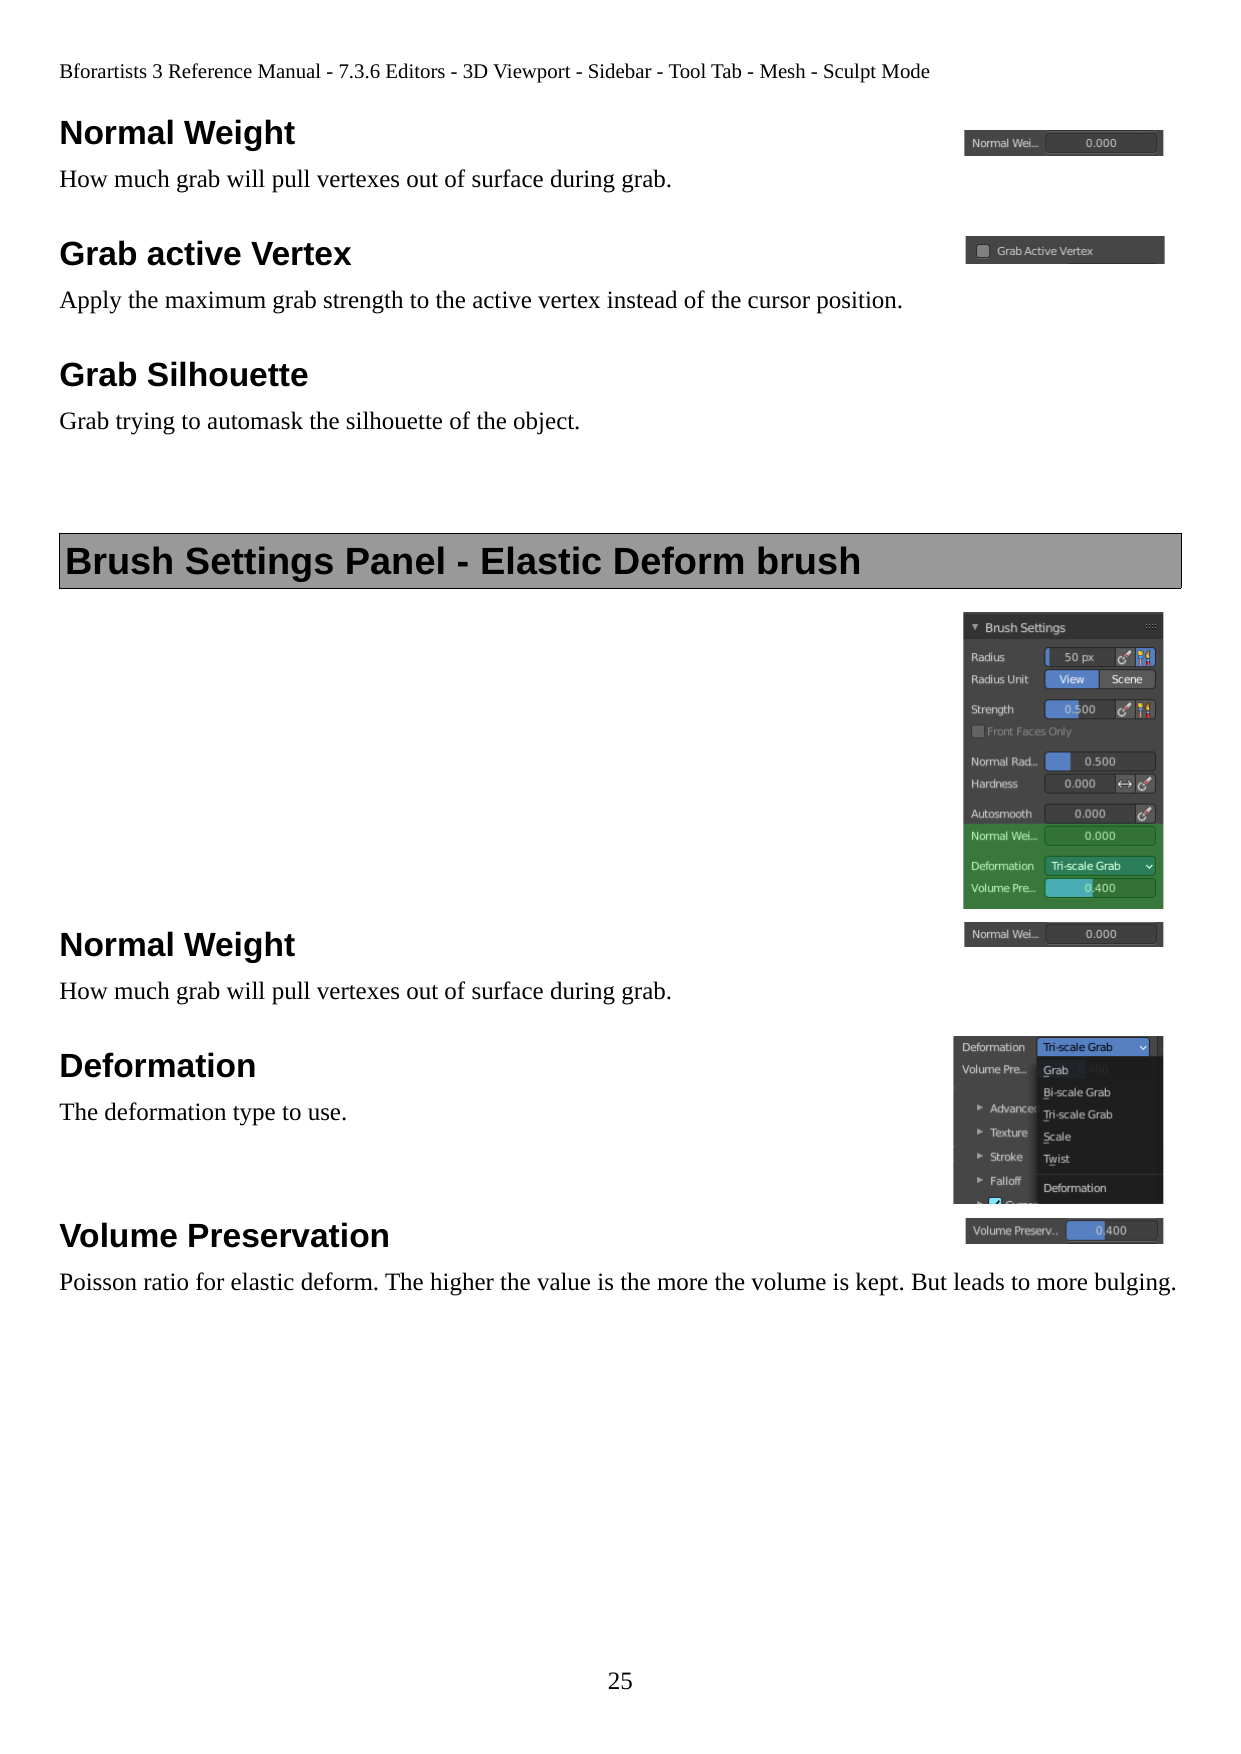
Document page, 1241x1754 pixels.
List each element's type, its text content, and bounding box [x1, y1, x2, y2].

text Grab trying to automask the silhouette of the object. [59, 406, 1181, 434]
picture [965, 1218, 1164, 1244]
subtitle [1164, 1046, 1181, 1085]
subtitle Grab active Vertex [59, 234, 1181, 272]
subtitle Deformation [59, 1046, 953, 1085]
subtitle Grab Silhouette [59, 355, 1181, 393]
text Apply the maximum grab strength to the active vertex instead of the cursor position. [59, 285, 1181, 313]
picture [965, 236, 1165, 264]
picture [953, 1036, 1164, 1204]
subtitle Volume Preservation [59, 1216, 1181, 1255]
picture [964, 130, 1164, 156]
subtitle Normal Weight [59, 113, 1181, 151]
text How much grab will pull vertexes out of surface during grab. [59, 976, 1181, 1005]
table_header Brush Settings Panel - Elastic Deform brush [60, 534, 1181, 588]
picture [963, 612, 1164, 909]
picture [964, 922, 1164, 947]
text How much grab will pull vertexes out of surface during grab. [59, 164, 1181, 192]
text Poisson ratio for elastic deform. The higher the value is the more the volume is kept. But leads to more bulging. [59, 1267, 1181, 1296]
text The deformation type to use. [59, 1097, 953, 1126]
subtitle Normal Weight [59, 925, 1181, 964]
